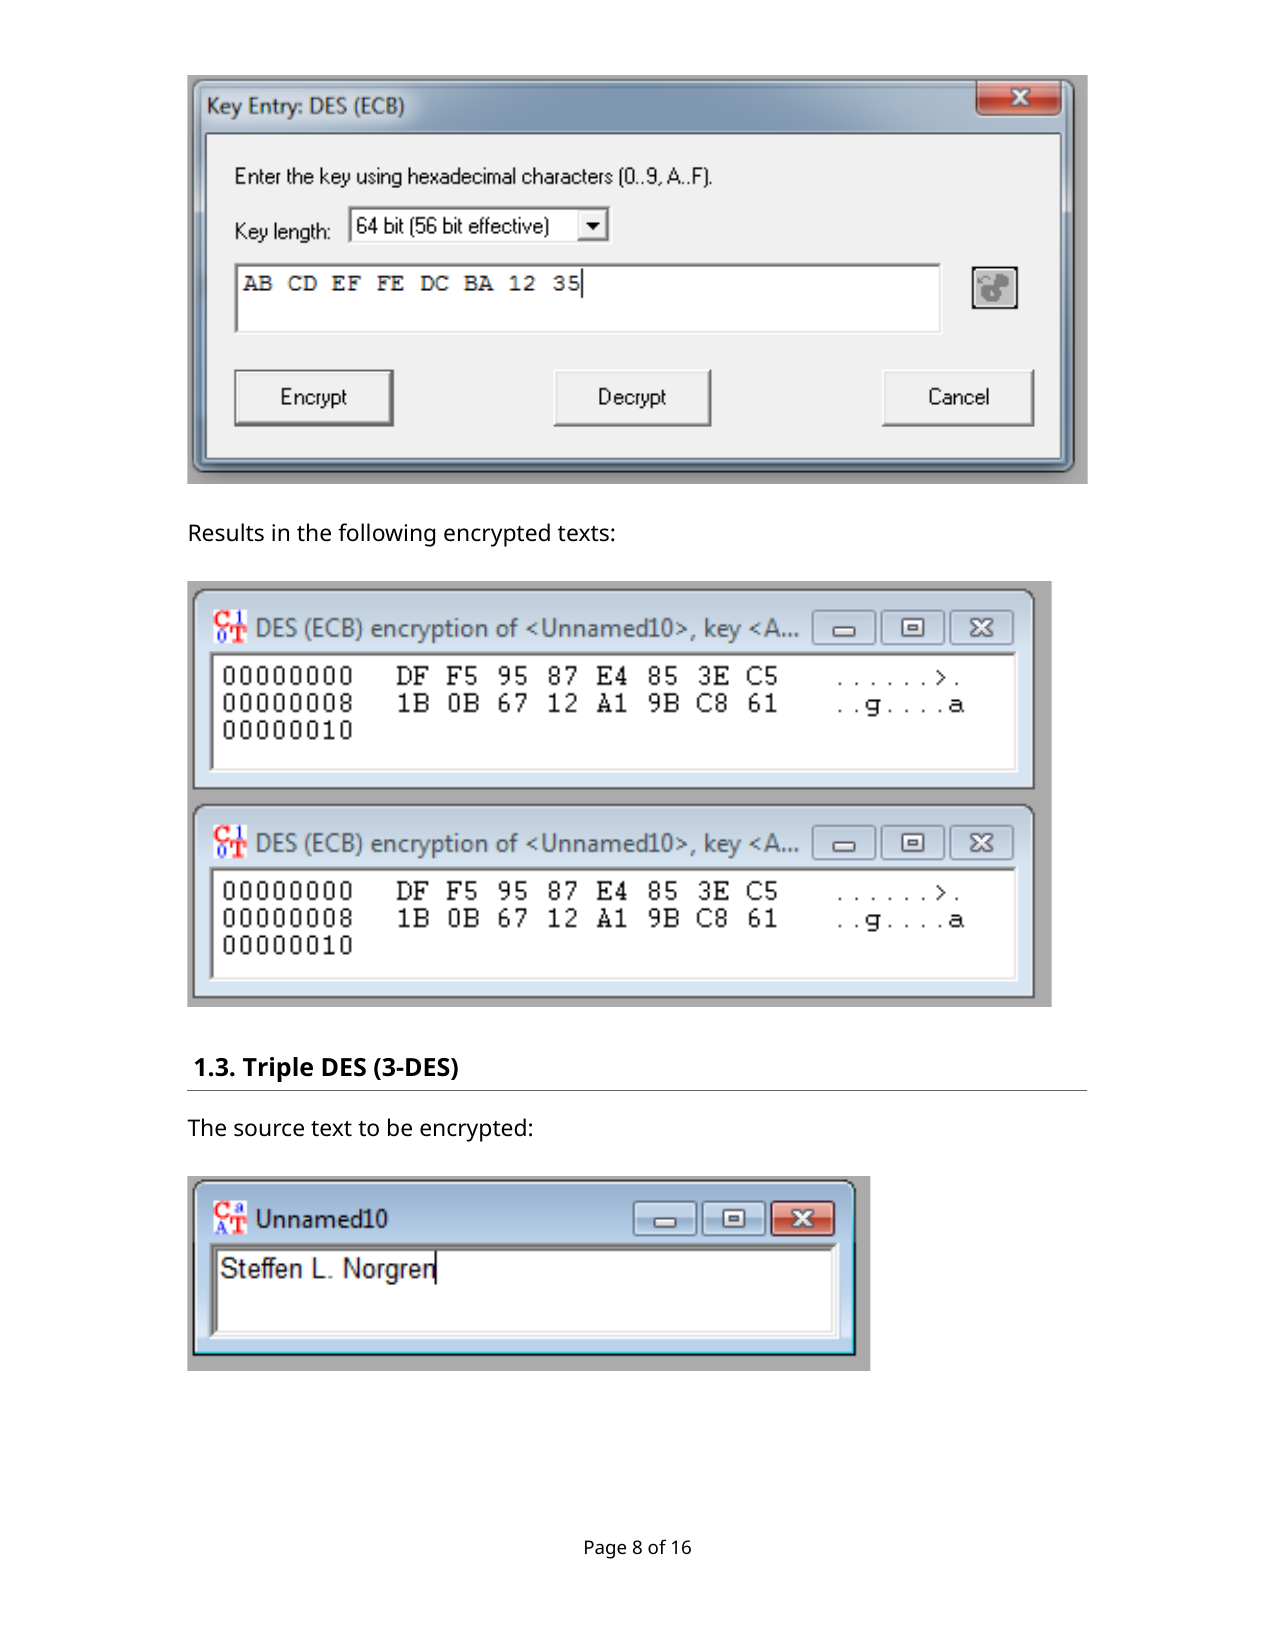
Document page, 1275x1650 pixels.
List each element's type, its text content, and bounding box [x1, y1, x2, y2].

text The source text to be encrypted: [187, 1112, 1087, 1143]
subtitle 1.3. Triple DES (3-DES) [187, 1044, 1087, 1090]
text Results in the following encrypted texts: [187, 517, 1087, 548]
picture [187, 1176, 871, 1371]
picture [187, 75, 1088, 484]
picture [187, 581, 1052, 1007]
